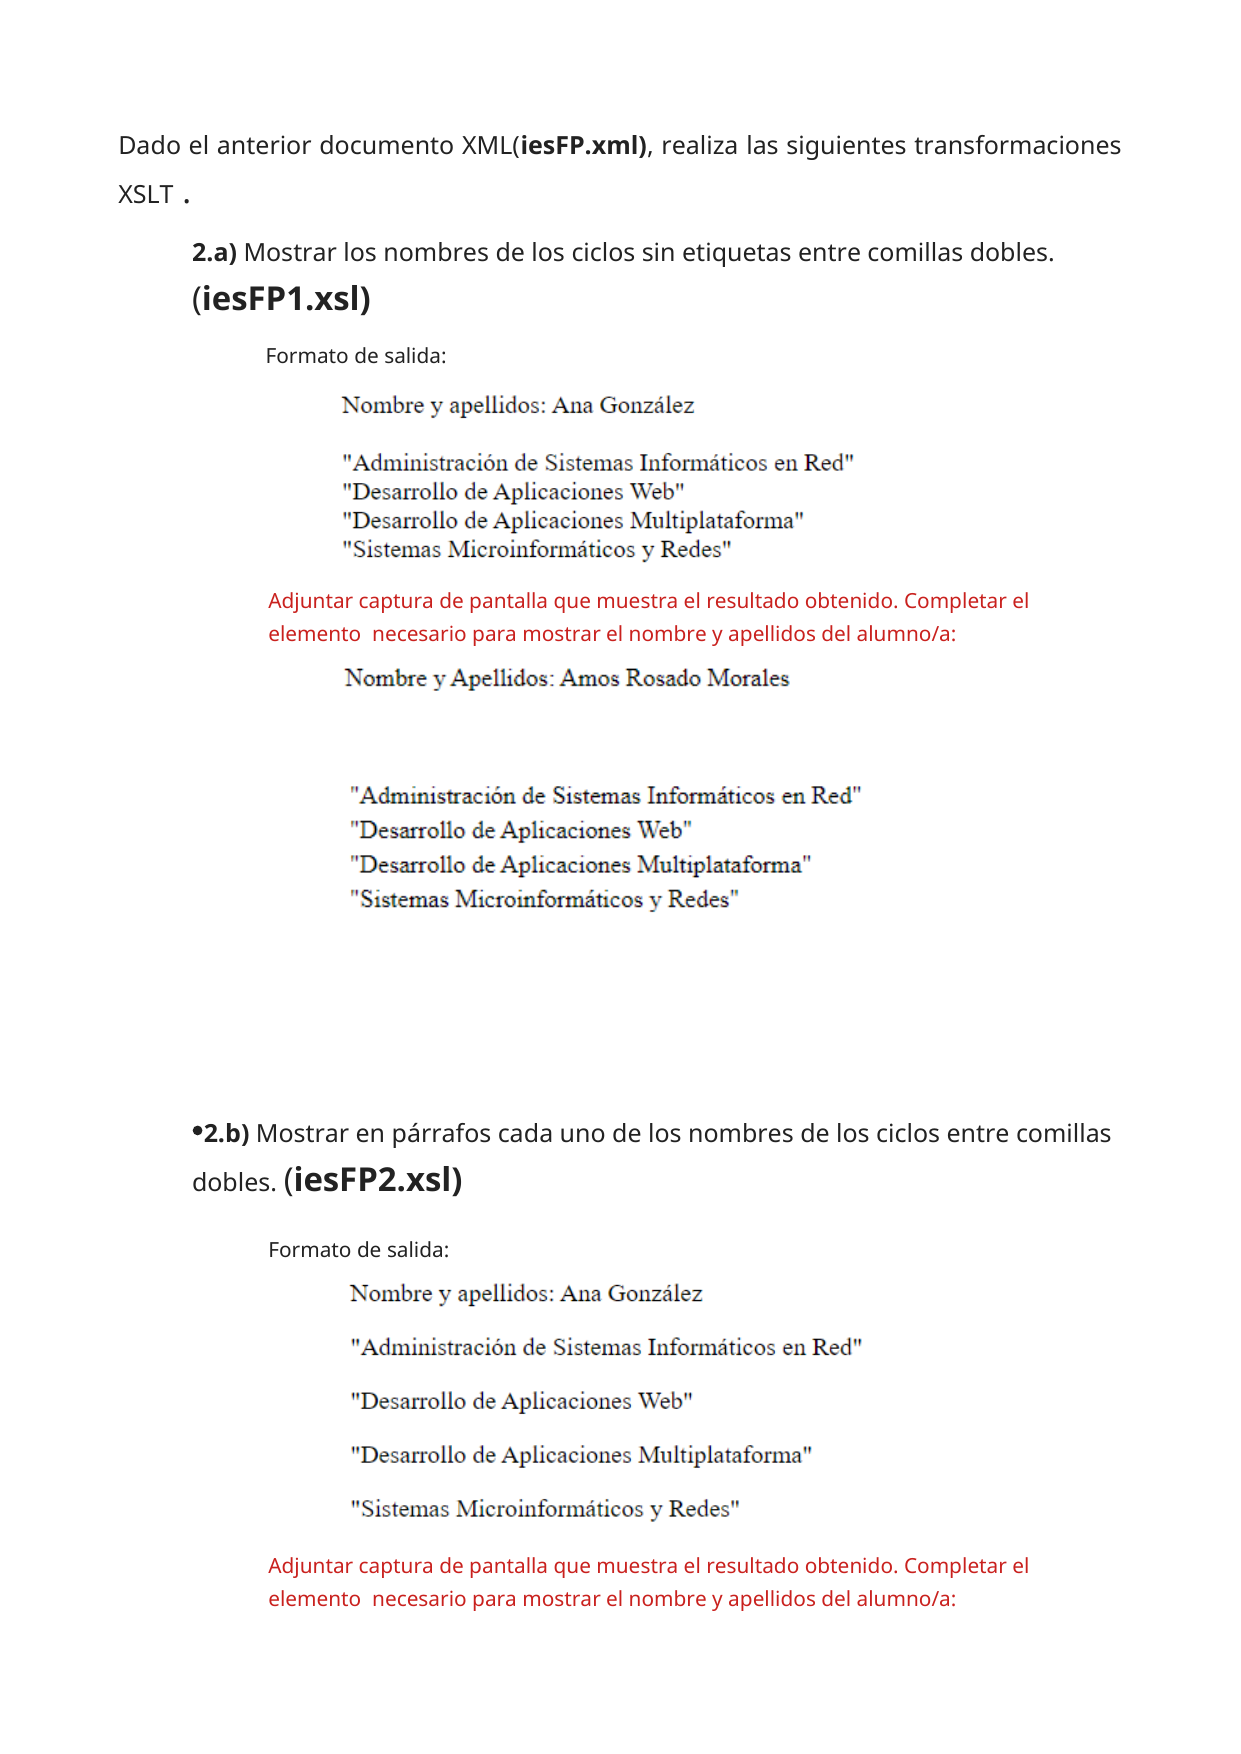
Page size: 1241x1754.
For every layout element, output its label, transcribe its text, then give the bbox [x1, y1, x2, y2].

list 2.b) Mostrar en párrafos cada uno de los nombres de los ciclos entre comillas dobles. (iesFP2.xsl) [118, 1115, 1122, 1201]
text Dado el anterior documento XML(iesFP.xml), realiza las siguientes transformaciones XSLT . [118, 128, 1122, 213]
list Formato de salida: [236, 341, 1122, 369]
text Formato de salida: [118, 1222, 1122, 1267]
text Adjuntar captura de pantalla que muestra el resultado obtenido. Completar el elemento necesario para mostrar el nombre y apellidos del alumno/a: [268, 586, 1122, 647]
picture [343, 1275, 884, 1528]
text Adjuntar captura de pantalla que muestra el resultado obtenido. Completar el elemento necesario para mostrar el nombre y apellidos del alumno/a: [268, 1552, 1122, 1613]
list 2.a) Mostrar los nombres de los ciclos sin etiquetas entre comillas dobles. (iesFP1.xsl) [118, 234, 1122, 320]
picture [339, 658, 901, 956]
picture [336, 388, 857, 566]
